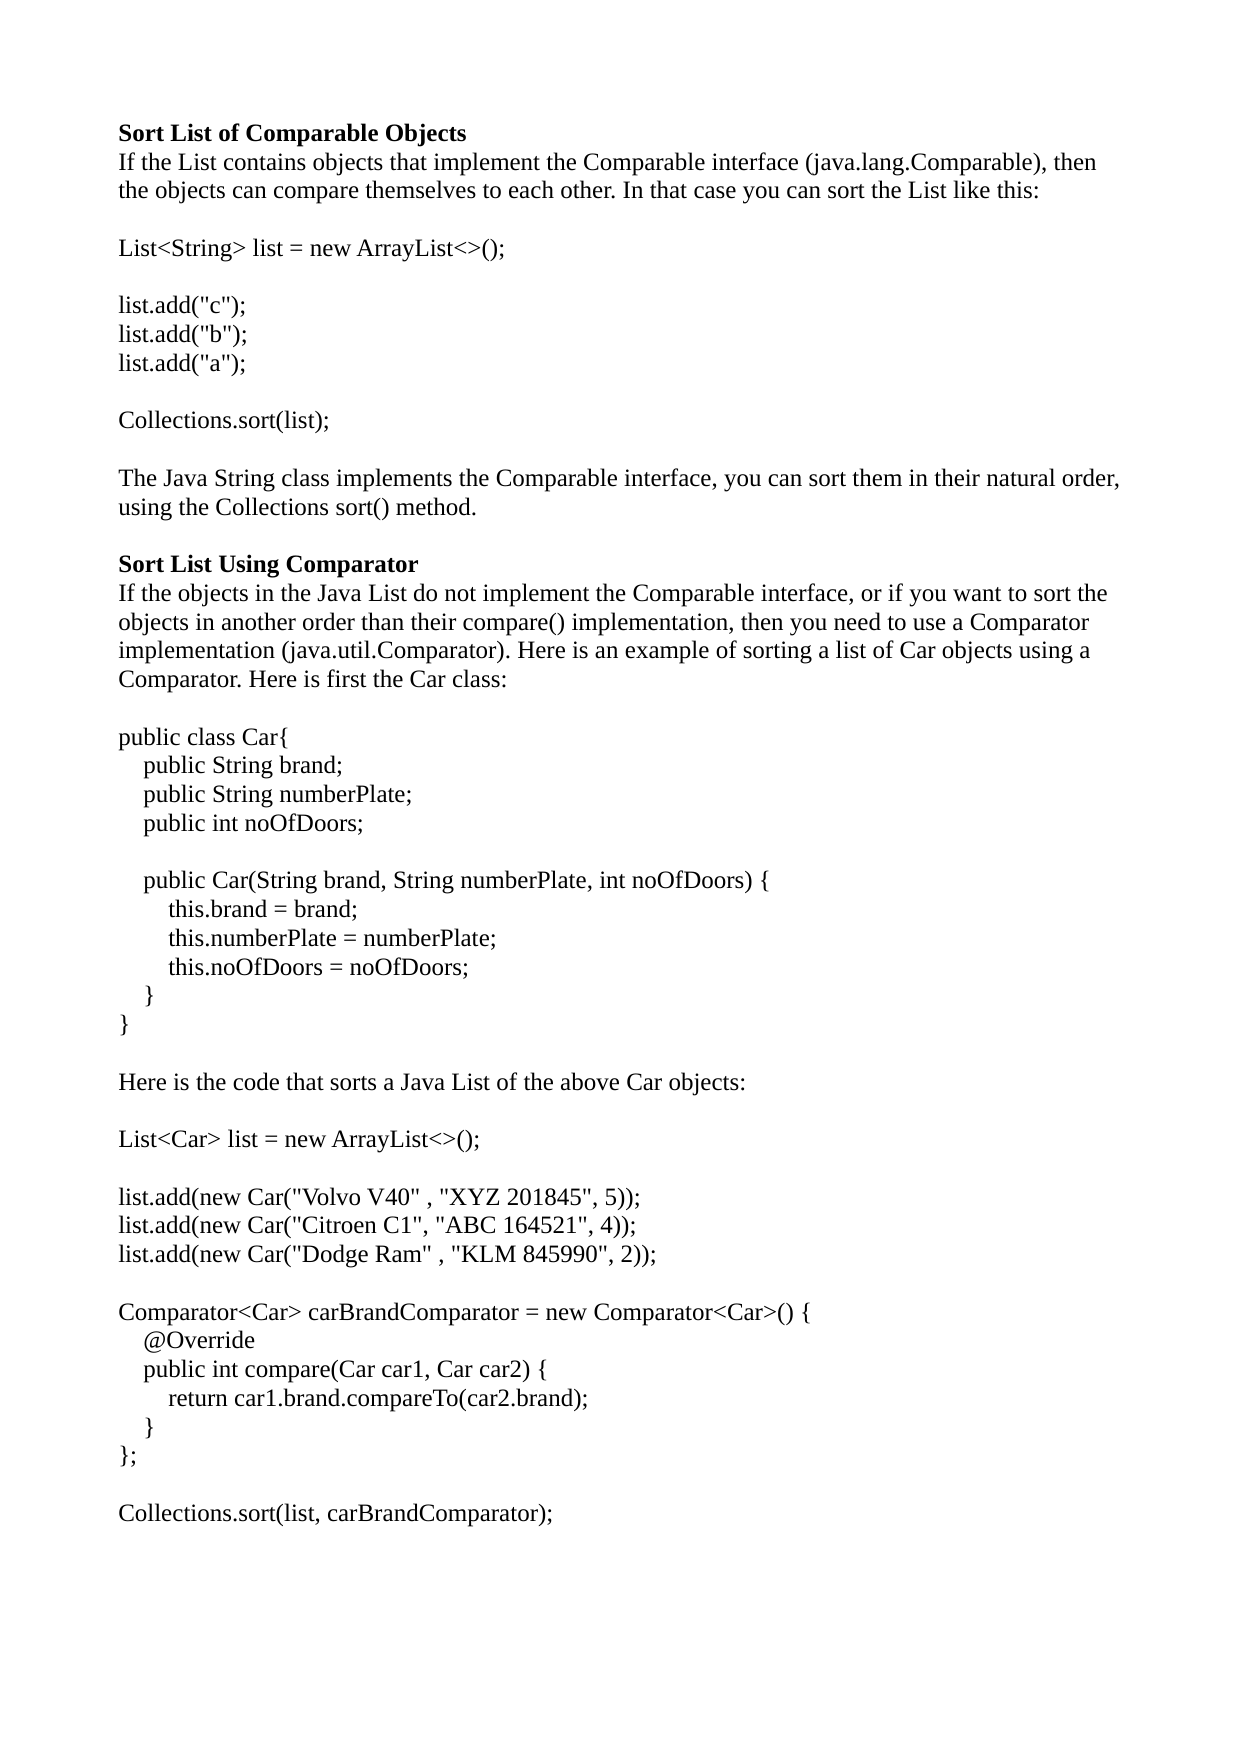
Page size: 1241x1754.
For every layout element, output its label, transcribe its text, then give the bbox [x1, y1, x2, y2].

text public String numberPlate; [118, 779, 1122, 808]
text Comparator<Car> carBrandComparator = new Comparator<Car>() { [118, 1297, 1122, 1326]
text this.brand = brand; [118, 894, 1122, 923]
text }; [118, 1441, 1122, 1469]
text public int compare(Car car1, Car car2) { [118, 1354, 1122, 1383]
text return car1.brand.compareTo(car2.brand); [118, 1383, 1122, 1412]
text If the List contains objects that implement the Comparable interface (java.lang.Comparable), then the objects can compare themselves to each other. In that case you can sort the List like this: [118, 147, 1122, 204]
text List<String> list = new ArrayList<>(); [118, 233, 1122, 262]
text list.add("c"); [118, 291, 1122, 319]
text Collections.sort(list); [118, 406, 1122, 434]
text public String brand; [118, 751, 1122, 779]
text Collections.sort(list, carBrandComparator); [118, 1498, 1122, 1527]
text list.add(new Car("Dodge Ram" , "KLM 845990", 2)); [118, 1239, 1122, 1268]
text public int noOfDoors; [118, 808, 1122, 837]
text The Java String class implements the Comparable interface, you can sort them in their natural order, using the Collections sort() method. [118, 463, 1122, 521]
text } [118, 981, 1122, 1009]
text } [118, 1412, 1122, 1441]
text If the objects in the Java List do not implement the Comparable interface, or if you want to sort the objects in another order than their compare() implementation, then you need to use a Comparator implementation (java.util.Comparator). Here is an example of sorting a list of Car objects using a Comparator. Here is first the Car class: [118, 578, 1122, 693]
text public Car(String brand, String numberPlate, int noOfDoors) { [118, 866, 1122, 894]
text } [118, 1009, 1122, 1038]
text List<Car> list = new ArrayList<>(); [118, 1124, 1122, 1153]
text list.add("b"); [118, 319, 1122, 348]
text @Override [118, 1326, 1122, 1354]
text Sort List of Comparable Objects [118, 118, 1122, 147]
text list.add("a"); [118, 348, 1122, 377]
text this.noOfDoors = noOfDoors; [118, 952, 1122, 981]
text this.numberPlate = numberPlate; [118, 923, 1122, 952]
text Sort List Using Comparator [118, 549, 1122, 578]
text public class Car{ [118, 722, 1122, 751]
text list.add(new Car("Citroen C1", "ABC 164521", 4)); [118, 1211, 1122, 1239]
text list.add(new Car("Volvo V40" , "XYZ 201845", 5)); [118, 1182, 1122, 1211]
text Here is the code that sorts a Java List of the above Car objects: [118, 1067, 1122, 1096]
